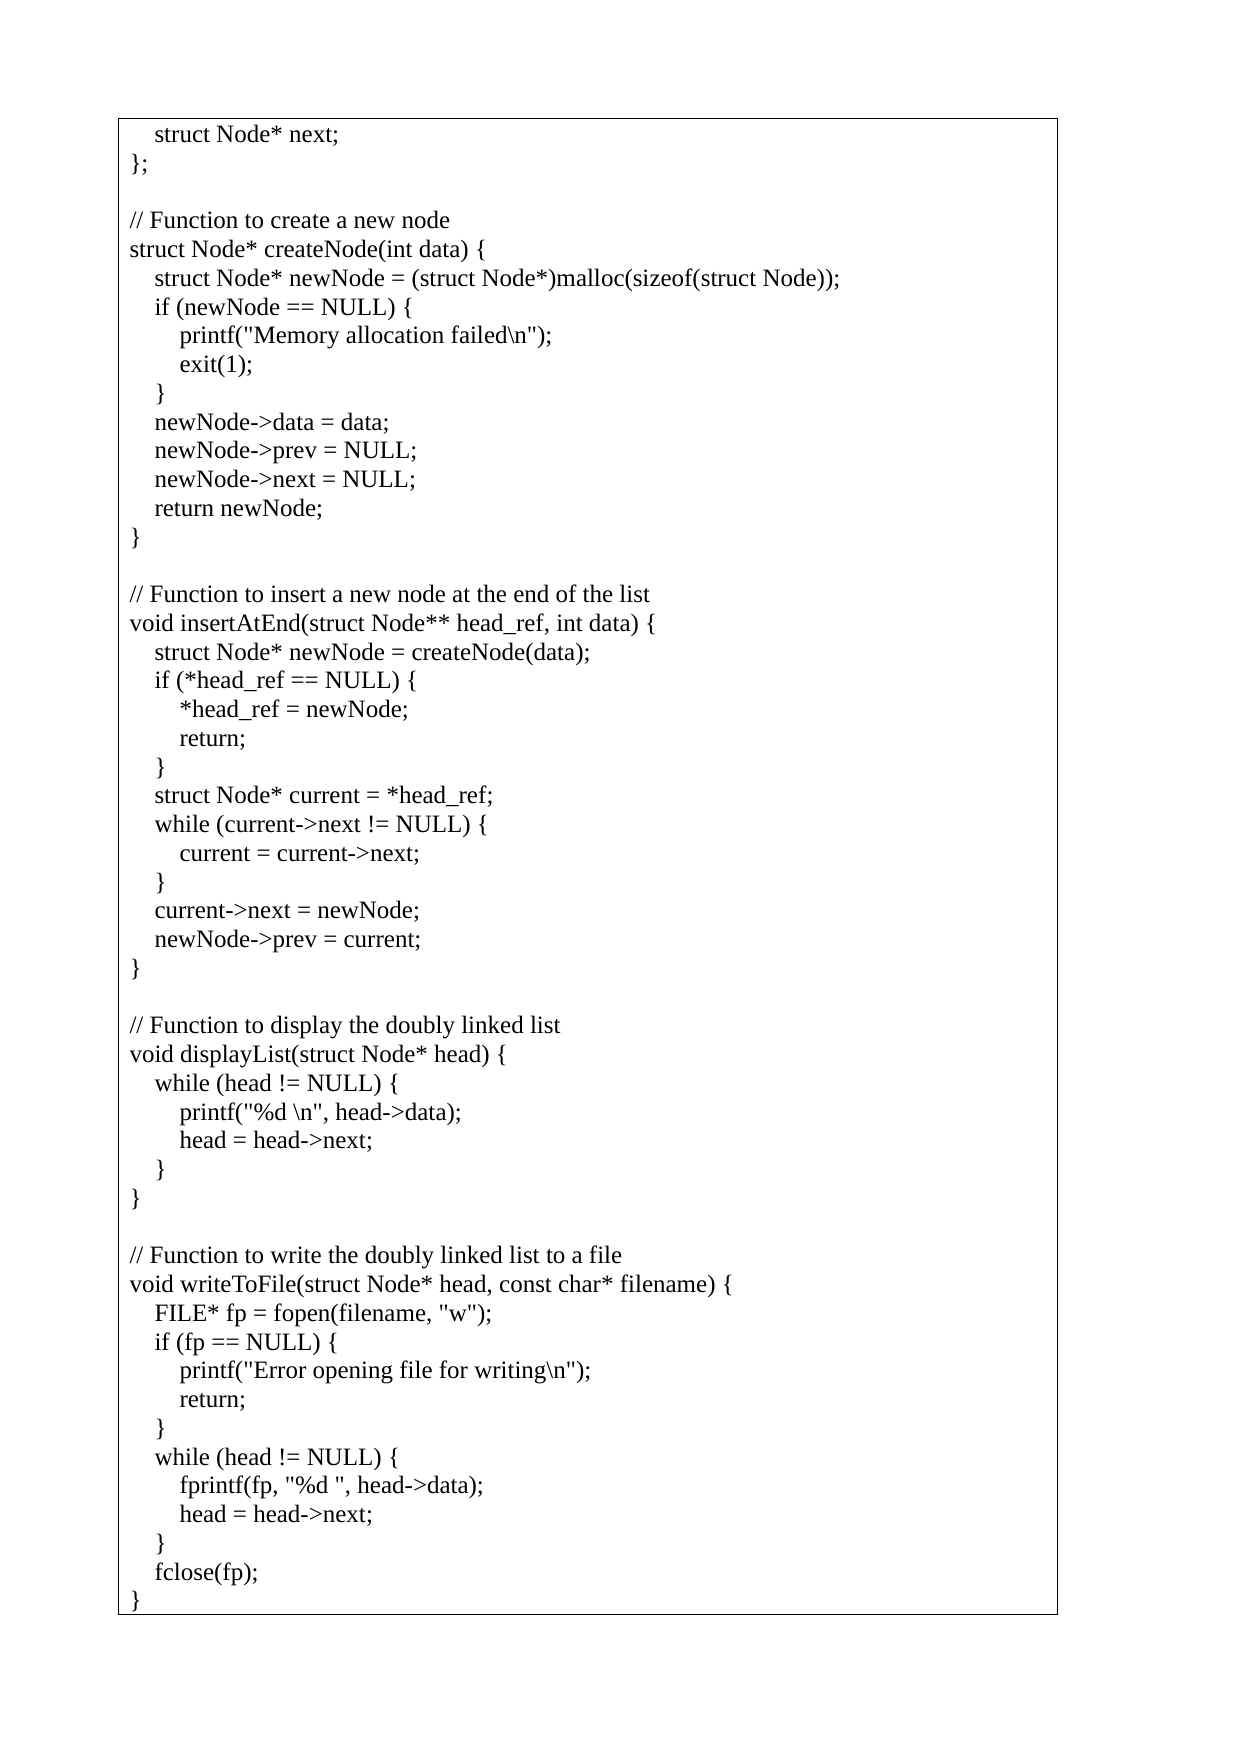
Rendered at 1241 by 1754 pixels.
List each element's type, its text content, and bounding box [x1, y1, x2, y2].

table_cell struct Node* next; }; // Function to create a new node struct Node* createNode(int data) { struct Node* newNode = (struct Node*)malloc(sizeof(struct Node)); if (newNode == NULL) { printf("Memory allocation failed\n"); exit(1); } newNode->data = data; newNode->prev = NULL; newNode->next = NULL; return newNode; } // Function to insert a new node at the end of the list void insertAtEnd(struct Node** head_ref, int data) { struct Node* newNode = createNode(data); if (*head_ref == NULL) { *head_ref = newNode; return; } struct Node* current = *head_ref; while (current->next != NULL) { current = current->next; } current->next = newNode; newNode->prev = current; } // Function to display the doubly linked list void displayList(struct Node* head) { while (head != NULL) { printf("%d \n", head->data); head = head->next; } } // Function to write the doubly linked list to a file void writeToFile(struct Node* head, const char* filename) { FILE* fp = fopen(filename, "w"); if (fp == NULL) { printf("Error opening file for writing\n"); return; } while (head != NULL) { fprintf(fp, "%d ", head->data); head = head->next; } fclose(fp); } [119, 119, 1057, 1614]
